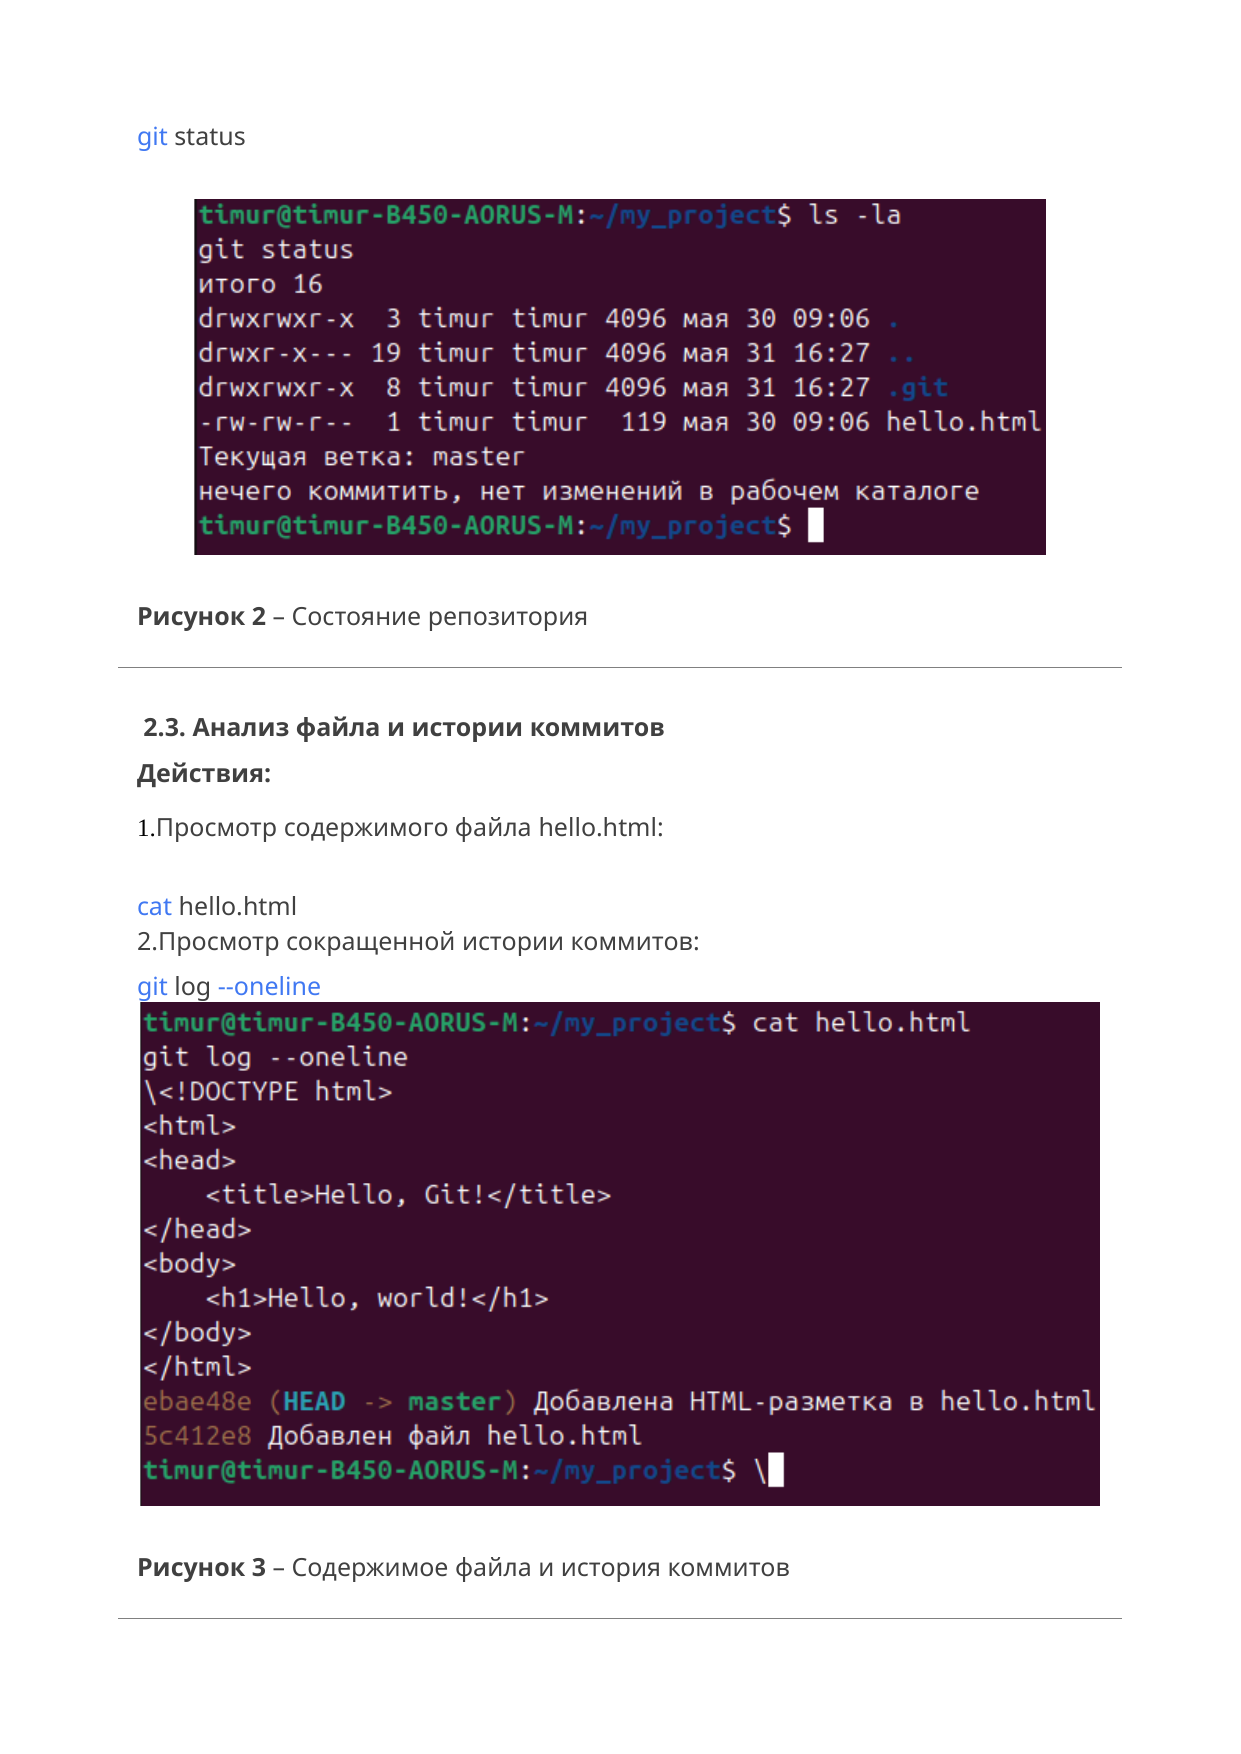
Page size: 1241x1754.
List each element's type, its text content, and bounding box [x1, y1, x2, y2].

list cat hello.html [118, 889, 1122, 923]
picture [140, 1002, 1100, 1506]
list git log --oneline [118, 968, 1122, 1003]
list Просмотр содержимого файла hello.html: [118, 809, 1122, 844]
picture [194, 199, 1046, 555]
list Просмотр сокращенной истории коммитов: [118, 923, 1122, 957]
text Действия: [137, 756, 1122, 790]
text Рисунок 3 – Содержимое файла и история коммитов [137, 1003, 1122, 1584]
subtitle 2.3. Анализ файла и истории коммитов [143, 709, 1122, 743]
list git status [118, 118, 1122, 152]
text Рисунок 2 – Состояние репозитория [137, 200, 1122, 633]
